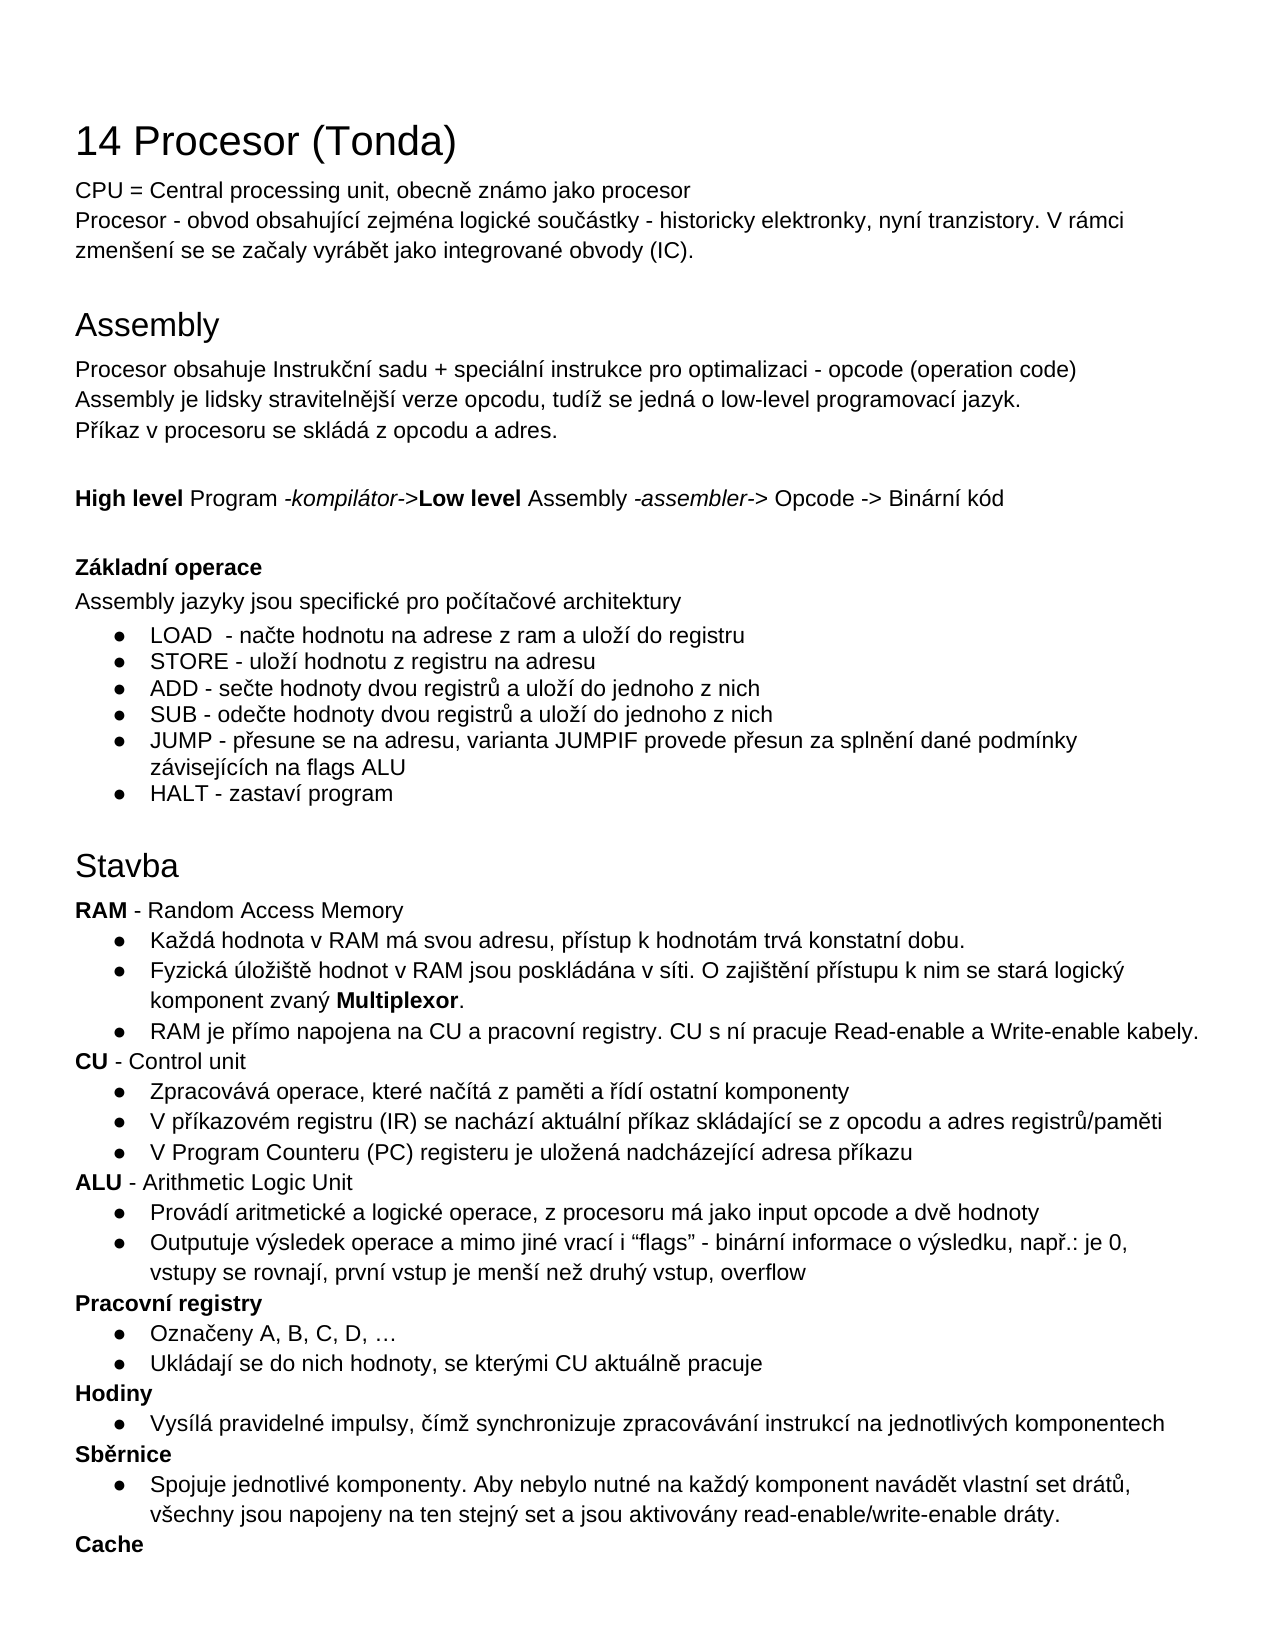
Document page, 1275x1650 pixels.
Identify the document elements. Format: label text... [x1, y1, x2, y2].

list Ukládají se do nich hodnoty, se kterými CU aktuálně pracuje [112, 1350, 1200, 1376]
text Hodiny [75, 1380, 1200, 1407]
text Sběrnice [75, 1441, 1200, 1467]
list Spojuje jednotlivé komponenty. Aby nebylo nutné na každý komponent navádět vlastní set drátů, všechny jsou napojeny na ten stejný set a jsou aktivovány read-enable/write-enable dráty. [112, 1471, 1200, 1527]
list HALT - zastaví program [112, 780, 1200, 806]
text Assembly je lidsky stravitelnější verze opcodu, tudíž se jedná o low-level programovací jazyk. [75, 386, 1200, 413]
list Fyzická úložiště hodnot v RAM jsou poskládána v síti. O zajištění přístupu k nim se stará logický komponent zvaný Multiplexor. [112, 957, 1200, 1014]
text Základní operace [75, 553, 1200, 580]
list Označeny A, B, C, D, … [112, 1320, 1200, 1346]
list Outputuje výsledek operace a mimo jiné vrací i “flags” - binární informace o výsledku, např.: je 0, vstupy se rovnají, první vstup je menší než druhý vstup, overflow [112, 1229, 1200, 1286]
list V Program Counteru (PC) registeru je uložená nadcházející adresa příkazu [112, 1138, 1200, 1165]
list Provádí aritmetické a logické operace, z procesoru má jako input opcode a dvě hodnoty [112, 1199, 1200, 1225]
text Assembly jazyky jsou specifické pro počítačové architektury [75, 588, 1200, 614]
subtitle Assembly [75, 305, 1200, 344]
list SUB - odečte hodnoty dvou registrů a uloží do jednoho z nich [112, 701, 1200, 727]
text Procesor - obvod obsahující zejména logické součástky - historicky elektronky, nyní tranzistory. V rámci zmenšení se se začaly vyrábět jako integrované obvody (IC). [75, 207, 1200, 264]
list V příkazovém registru (IR) se nachází aktuální příkaz skládající se z opcodu a adres registrů/paměti [112, 1108, 1200, 1135]
text CPU = Central processing unit, obecně známo jako procesor [75, 177, 1200, 203]
list RAM je přímo napojena na CU a pracovní registry. CU s ní pracuje Read-enable a Write-enable kabely. [112, 1018, 1200, 1044]
text CU - Control unit [75, 1048, 1200, 1074]
text ALU - Arithmetic Logic Unit [75, 1169, 1200, 1195]
list ADD - sečte hodnoty dvou registrů a uloží do jednoho z nich [112, 675, 1200, 701]
text Cache [75, 1531, 1200, 1558]
list JUMP - přesune se na adresu, varianta JUMPIF provede přesun za splnění dané podmínky závisejících na flags ALU [112, 727, 1200, 780]
list STORE - uloží hodnotu z registru na adresu [112, 648, 1200, 675]
subtitle Stavba [75, 846, 1200, 884]
list Vysílá pravidelné impulsy, čímž synchronizuje zpracovávání instrukcí na jednotlivých komponentech [112, 1410, 1200, 1437]
text High level Program -kompilátor->Low level Assembly -assembler-> Opcode -> Binární kód [75, 485, 1200, 511]
list LOAD - načte hodnotu na adrese z ram a uloží do registru [112, 622, 1200, 648]
text Pracovní registry [75, 1289, 1200, 1316]
subtitle 14 Procesor (Tonda) [75, 117, 1200, 164]
text Procesor obsahuje Instrukční sadu + speciální instrukce pro optimalizaci - opcode (operation code) [75, 356, 1200, 382]
list Zpracovává operace, které načítá z paměti a řídí ostatní komponenty [112, 1078, 1200, 1104]
text RAM - Random Access Memory [75, 897, 1200, 923]
list Každá hodnota v RAM má svou adresu, přístup k hodnotám trvá konstatní dobu. [112, 927, 1200, 953]
text Příkaz v procesoru se skládá z opcodu a adres. [75, 417, 1200, 443]
